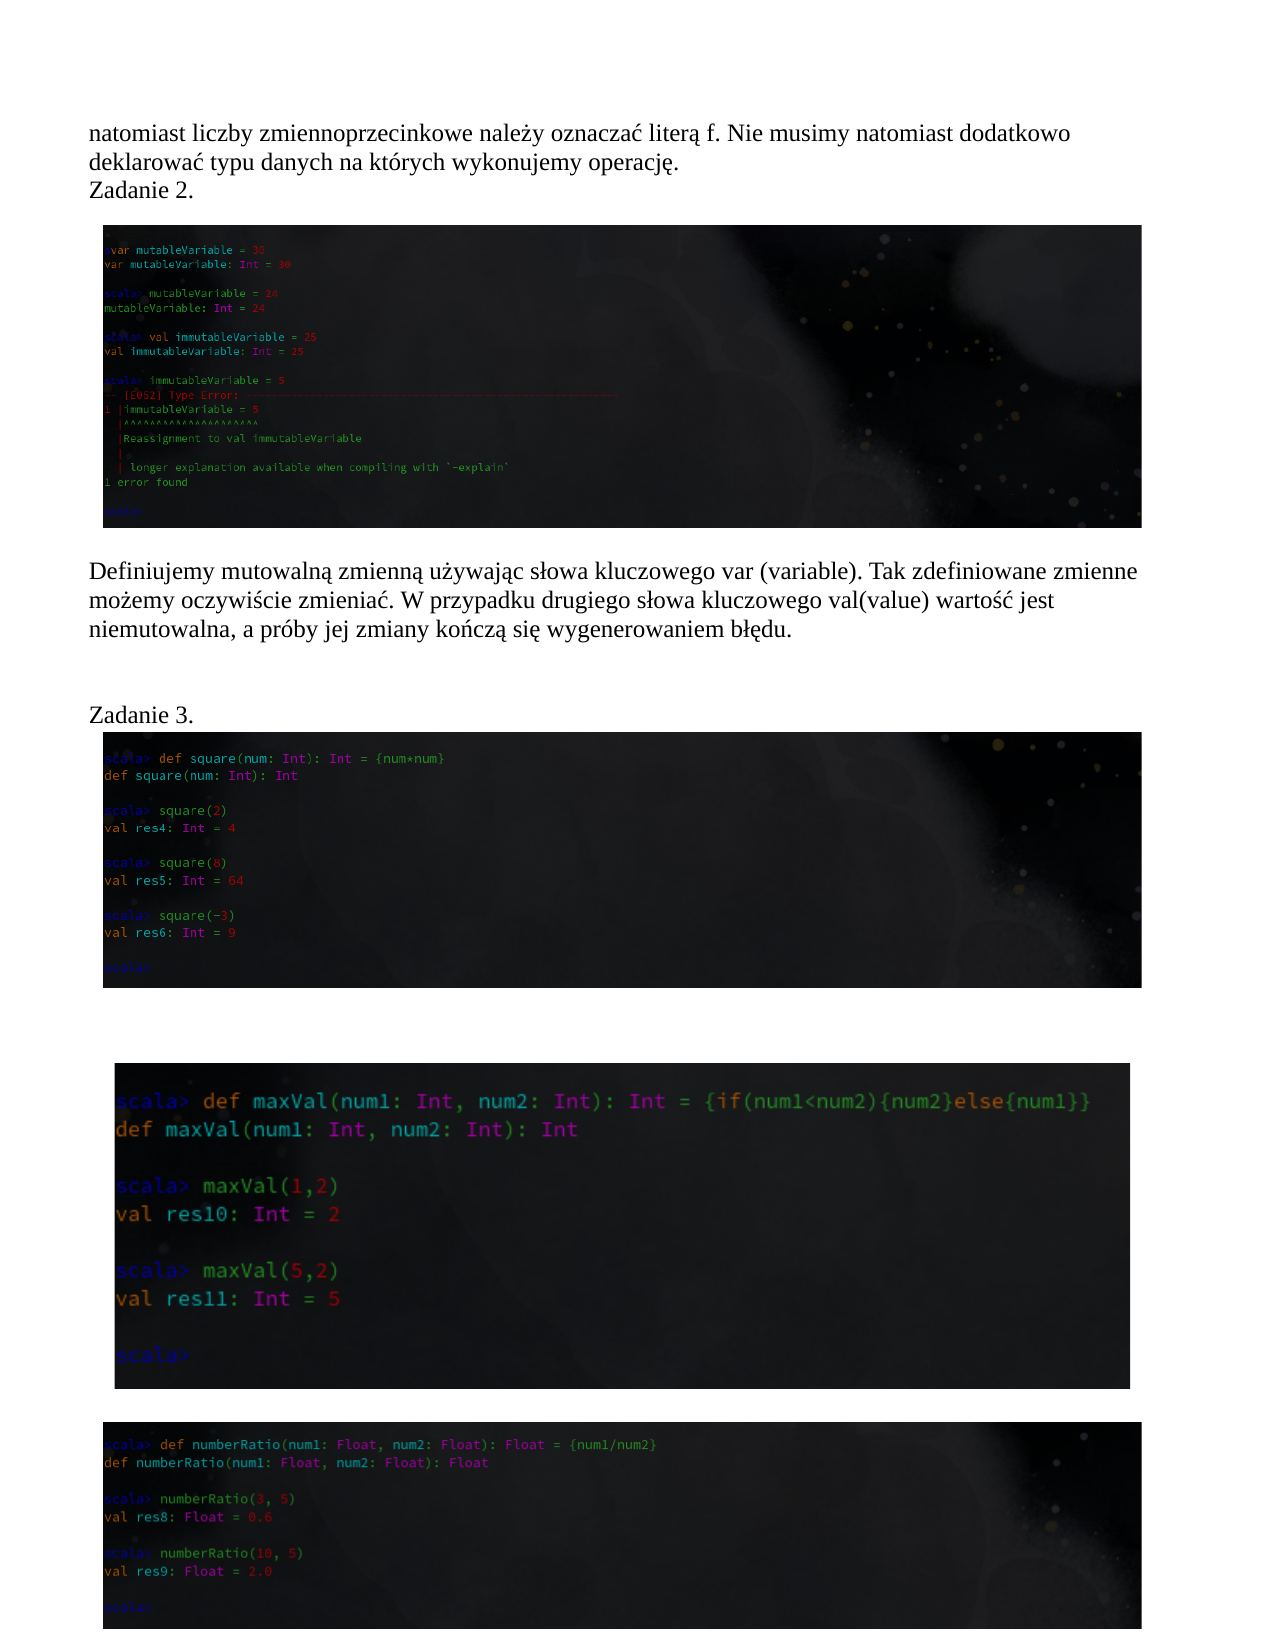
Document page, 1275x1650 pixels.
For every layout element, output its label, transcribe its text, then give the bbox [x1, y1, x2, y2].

picture [103, 1422, 1142, 1629]
text Zadanie 2. [88, 176, 1156, 204]
picture [103, 225, 1142, 528]
picture [103, 732, 1142, 988]
text natomiast liczby zmiennoprzecinkowe należy oznaczać literą f. Nie musimy natomiast dodatkowo deklarować typu danych na których wykonujemy operację. [88, 118, 1156, 176]
text Definiujemy mutowalną zmienną używając słowa kluczowego var (variable). Tak zdefiniowane zmienne możemy oczywiście zmieniać. W przypadku drugiego słowa kluczowego val(value) wartość jest niemutowalna, a próby jej zmiany kończą się wygenerowaniem błędu. [88, 556, 1156, 643]
text Zadanie 3. [88, 700, 1156, 729]
picture [114, 1063, 1131, 1389]
